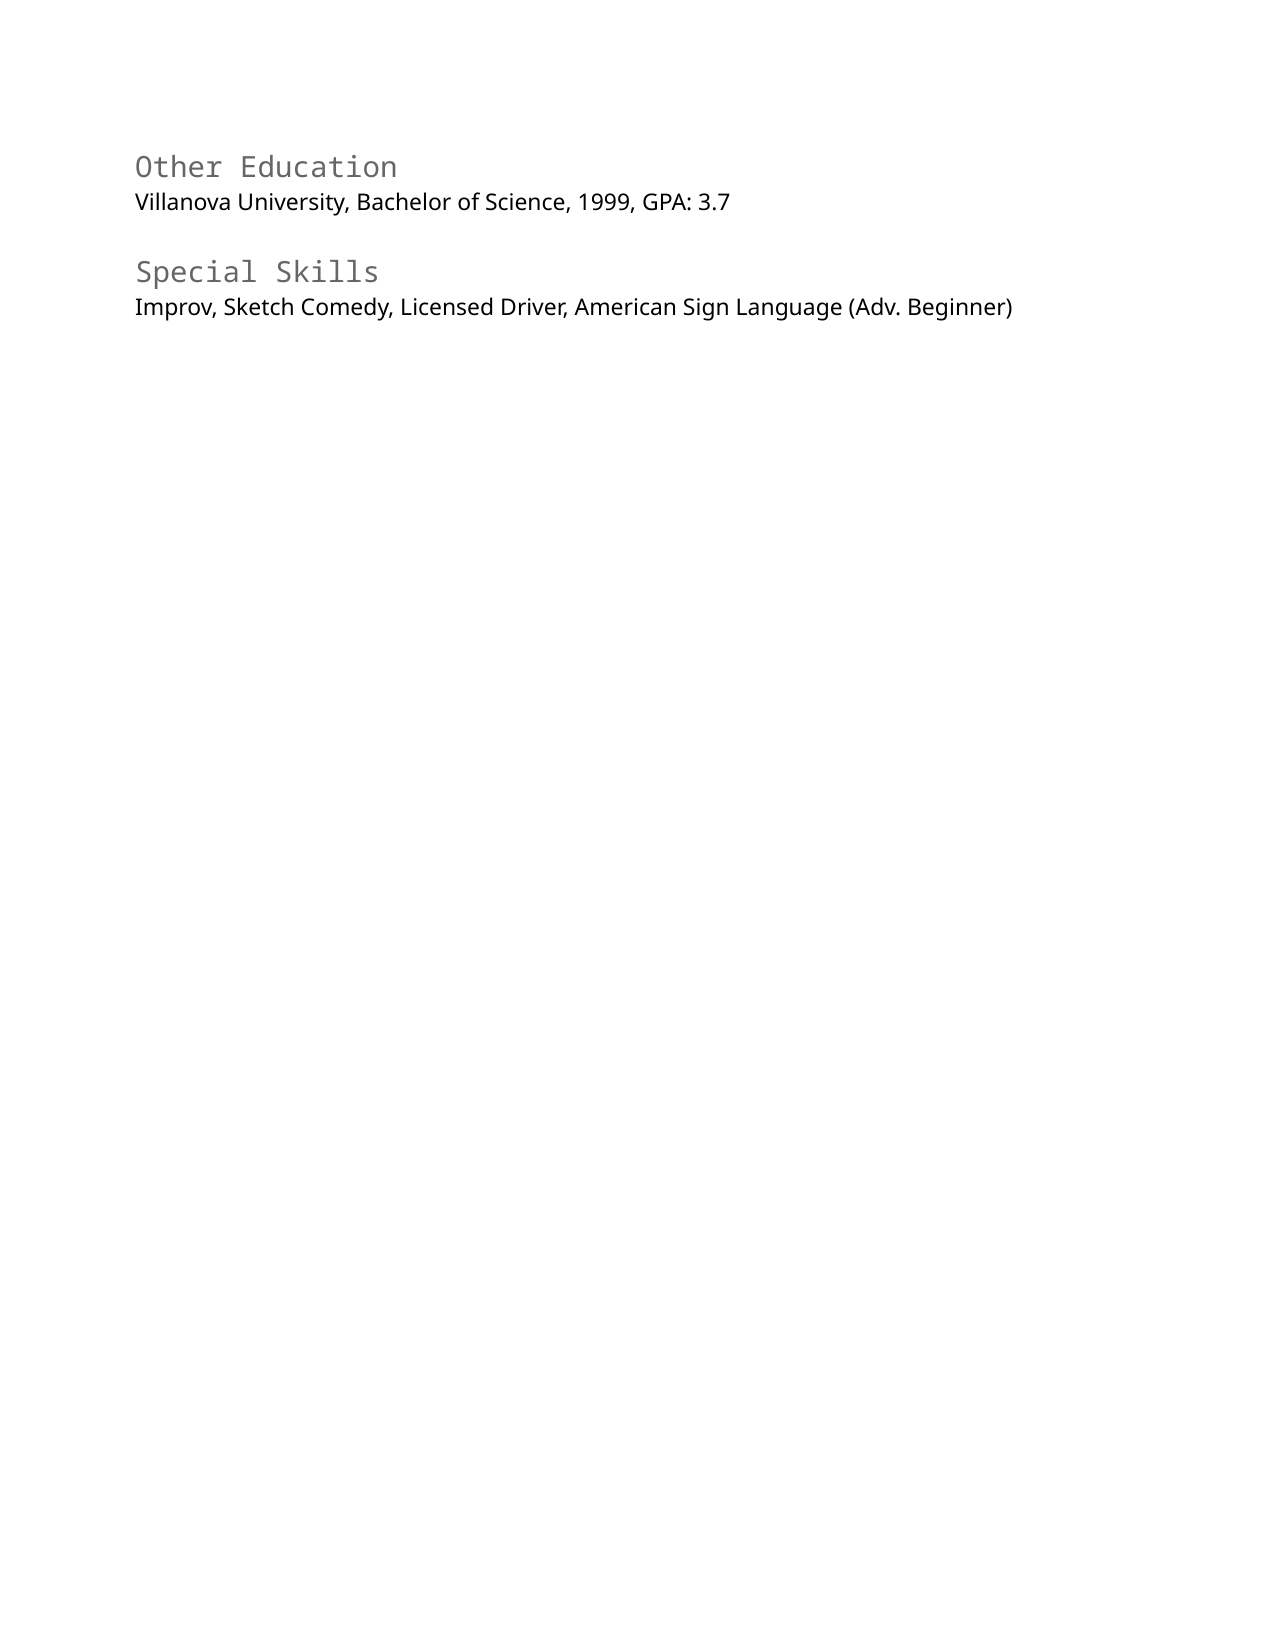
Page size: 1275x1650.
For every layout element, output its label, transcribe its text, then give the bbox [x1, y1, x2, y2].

text Improv, Sketch Comedy, Licensed Driver, American Sign Language (Adv. Beginner) [135, 291, 1140, 322]
text Special Skills [135, 252, 1140, 291]
text Other Education [135, 147, 1140, 186]
text Villanova University, Bachelor of Science, 1999, GPA: 3.7 [135, 186, 1140, 217]
